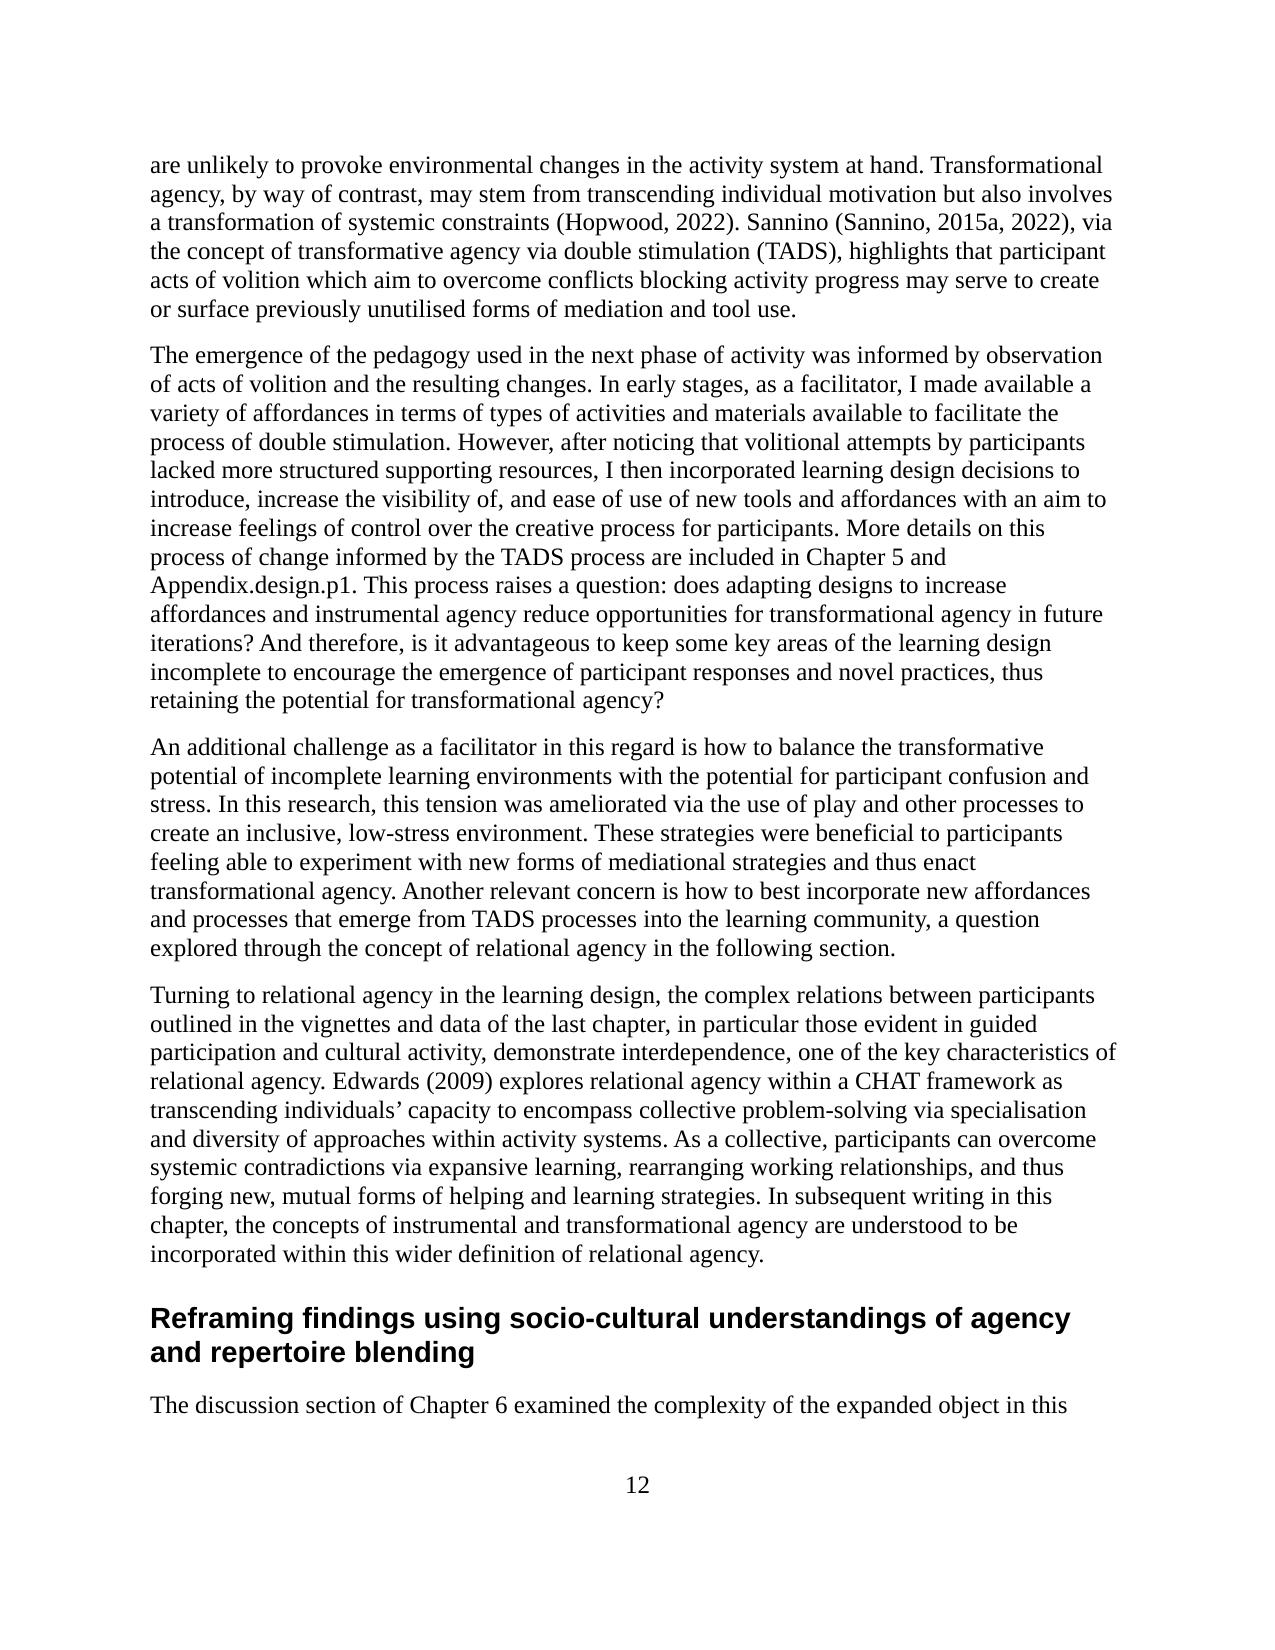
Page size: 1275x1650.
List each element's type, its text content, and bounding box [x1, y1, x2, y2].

text The discussion section of Chapter 6 examined the complexity of the expanded object in this [150, 1390, 1125, 1419]
text Turning to relational agency in the learning design, the complex relations between participants outlined in the vignettes and data of the last chapter, in particular those evident in guided participation and cultural activity, demonstrate interdependence, one of the key characteristics of relational agency. Edwards (2009) explores relational agency within a CHAT framework as transcending individuals’ capacity to encompass collective problem-solving via specialisation and diversity of approaches within activity systems. As a collective, participants can overcome systemic contradictions via expansive learning, rearranging working relationships, and thus forging new, mutual forms of helping and learning strategies. In subsequent writing in this chapter, the concepts of instrumental and transformational agency are understood to be incorporated within this wider definition of relational agency. [150, 980, 1125, 1267]
subtitle Reframing findings using socio-cultural understandings of agency and repertoire blending [150, 1301, 1125, 1368]
text are unlikely to provoke environmental changes in the activity system at hand. Transformational agency, by way of contrast, may stem from transcending individual motivation but also involves a transformation of systemic constraints (Hopwood, 2022). Sannino (Sannino, 2015a, 2022), via the concept of transformative agency via double stimulation (TADS), highlights that participant acts of volition which aim to overcome conflicts blocking activity progress may serve to create or surface previously unutilised forms of mediation and tool use. [150, 150, 1125, 322]
text An additional challenge as a facilitator in this regard is how to balance the transformative potential of incomplete learning environments with the potential for participant confusion and stress. In this research, this tension was ameliorated via the use of play and other processes to create an inclusive, low-stress environment. These strategies were beneficial to participants feeling able to experiment with new forms of mediational strategies and thus enact transformational agency. Another relevant concern is how to best incorporate new affordances and processes that emerge from TADS processes into the learning community, a question explored through the concept of relational agency in the following section. [150, 732, 1125, 962]
text The emergence of the pedagogy used in the next phase of activity was informed by observation of acts of volition and the resulting changes. In early stages, as a facilitator, I made available a variety of affordances in terms of types of activities and materials available to facilitate the process of double stimulation. However, after noticing that volitional attempts by participants lacked more structured supporting resources, I then incorporated learning design decisions to introduce, increase the visibility of, and ease of use of new tools and affordances with an aim to increase feelings of control over the creative process for participants. More details on this process of change informed by the TADS process are included in Chapter 5 and Appendix.design.p1. This process raises a question: does adapting designs to increase affordances and instrumental agency reduce opportunities for transformational agency in future iterations? And therefore, is it advantageous to keep some key areas of the learning design incomplete to encourage the emergence of participant responses and novel practices, thus retaining the potential for transformational agency? [150, 340, 1125, 714]
